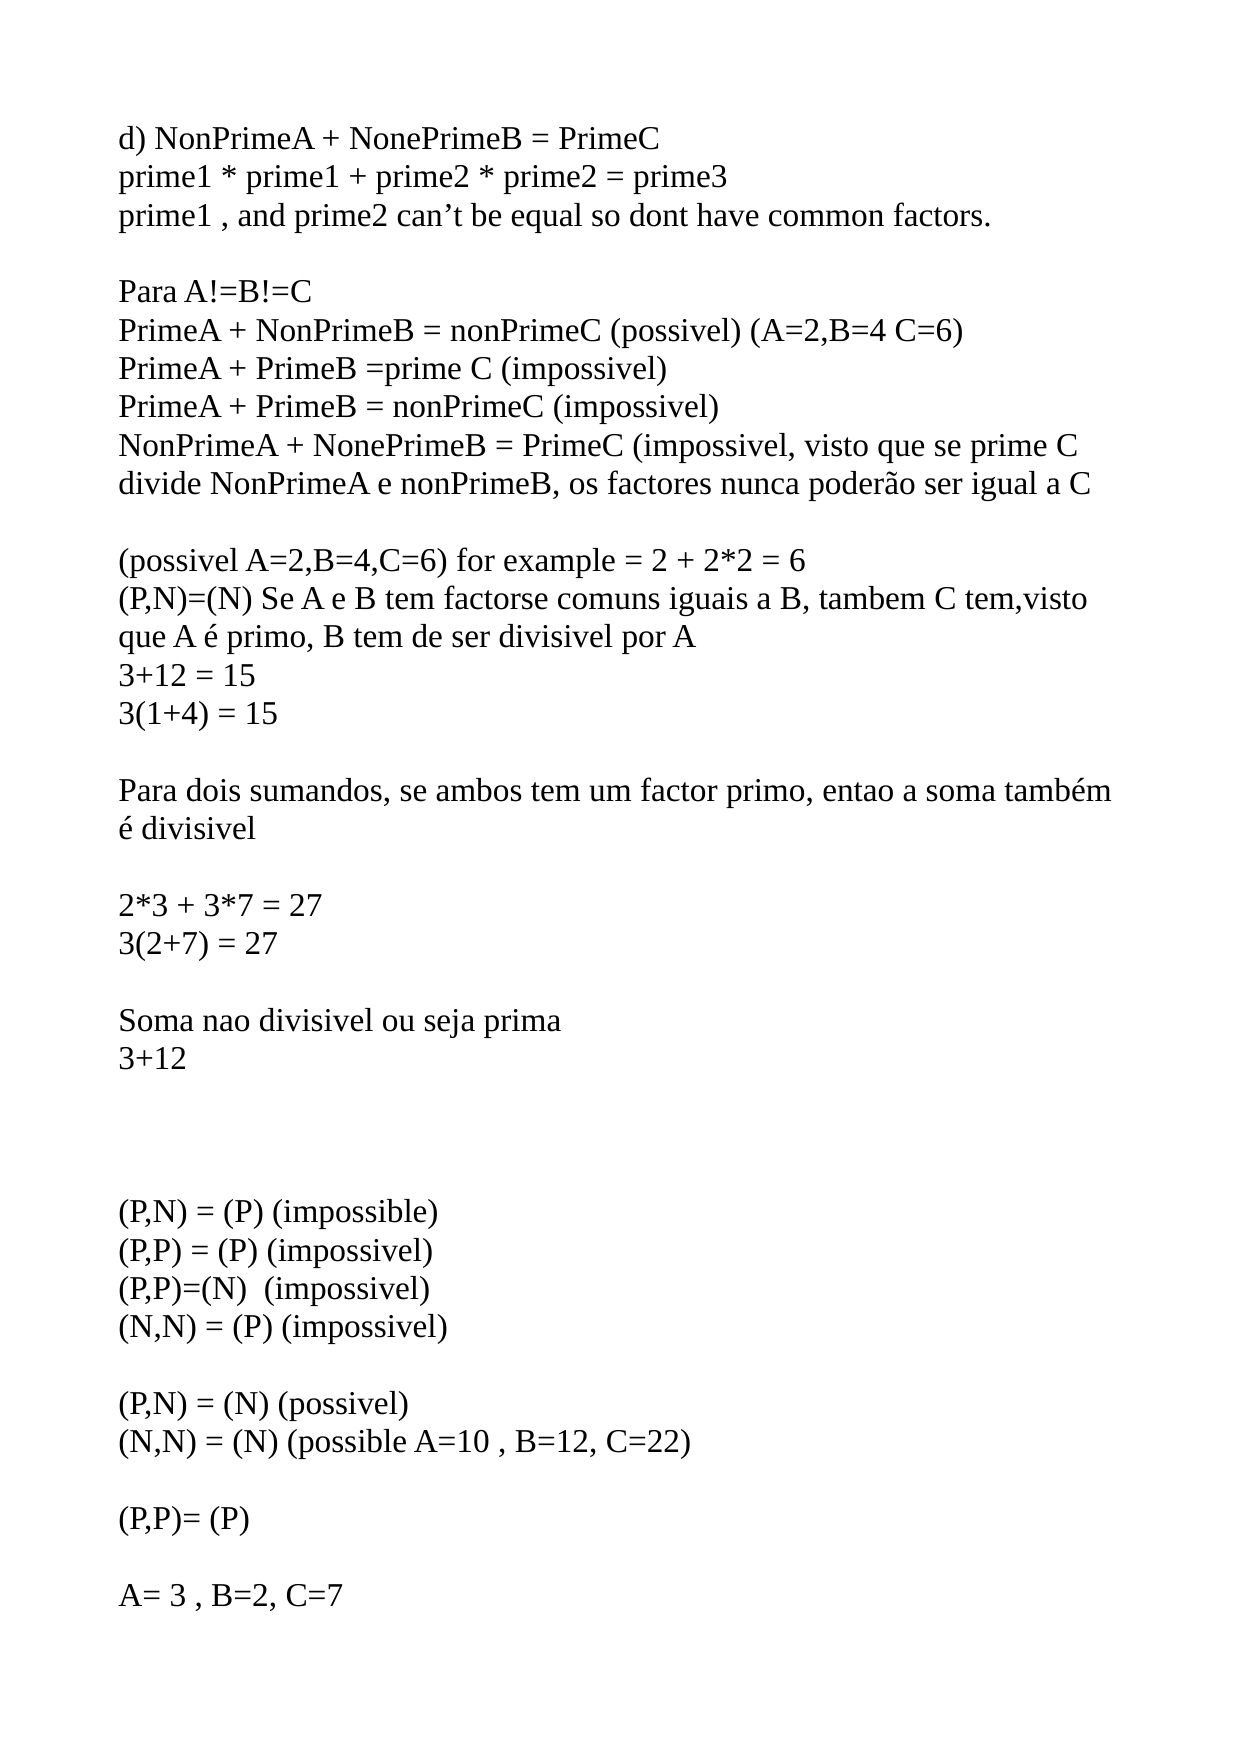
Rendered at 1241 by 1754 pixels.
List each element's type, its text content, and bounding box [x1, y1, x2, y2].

text d) NonPrimeA + NonePrimeB = PrimeC [118, 118, 1122, 156]
text (N,N) = (N) (possible A=10 , B=12, C=22) [118, 1421, 1122, 1460]
text Soma nao divisivel ou seja prima [118, 1000, 1122, 1038]
text Para dois sumandos, se ambos tem um factor primo, entao a soma também é divisivel [118, 770, 1122, 846]
text PrimeA + PrimeB =prime C (impossivel) [118, 348, 1122, 386]
text A= 3 , B=2, C=7 [118, 1575, 1122, 1613]
text PrimeA + PrimeB = nonPrimeC (impossivel) [118, 386, 1122, 425]
text (P,N)=(N) Se A e B tem factorse comuns iguais a B, tambem C tem,visto que A é primo, B tem de ser divisivel por A [118, 578, 1122, 655]
text 3(1+4) = 15 [118, 693, 1122, 731]
text (P,P)=(N) (impossivel) [118, 1268, 1122, 1306]
text (P,P)= (P) [118, 1498, 1122, 1536]
text (P,P) = (P) (impossivel) [118, 1230, 1122, 1268]
text PrimeA + NonPrimeB = nonPrimeC (possivel) (A=2,B=4 C=6) [118, 310, 1122, 348]
text (P,N) = (P) (impossible) [118, 1191, 1122, 1230]
text prime1 * prime1 + prime2 * prime2 = prime3 [118, 156, 1122, 195]
text 3+12 = 15 [118, 655, 1122, 693]
text Para A!=B!=C [118, 271, 1122, 310]
text 3(2+7) = 27 [118, 923, 1122, 961]
text (N,N) = (P) (impossivel) [118, 1306, 1122, 1345]
text 2*3 + 3*7 = 27 [118, 885, 1122, 923]
text (possivel A=2,B=4,C=6) for example = 2 + 2*2 = 6 [118, 540, 1122, 578]
text (P,N) = (N) (possivel) [118, 1383, 1122, 1421]
text NonPrimeA + NonePrimeB = PrimeC (impossivel, visto que se prime C divide NonPrimeA e nonPrimeB, os factores nunca poderão ser igual a C [118, 425, 1122, 501]
text 3+12 [118, 1038, 1122, 1076]
text prime1 , and prime2 can’t be equal so dont have common factors. [118, 195, 1122, 233]
